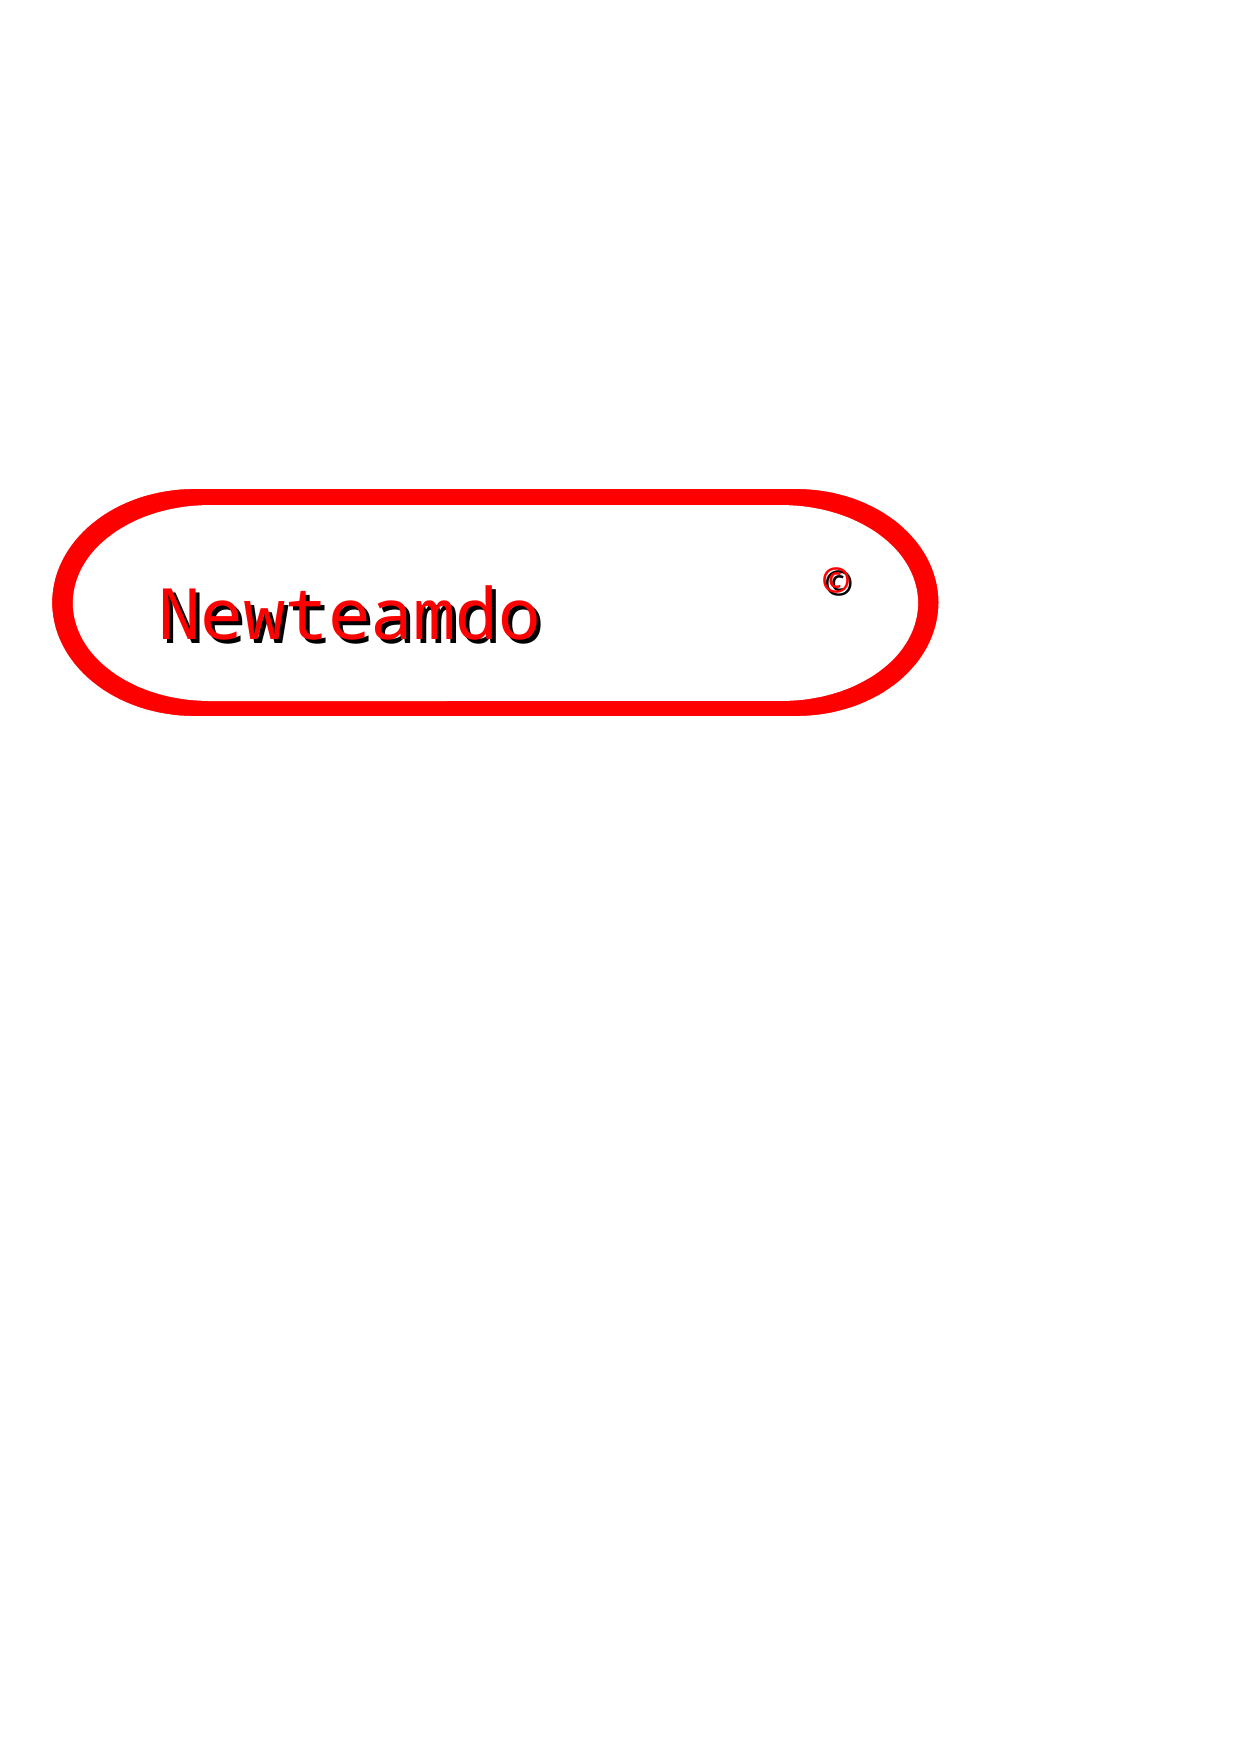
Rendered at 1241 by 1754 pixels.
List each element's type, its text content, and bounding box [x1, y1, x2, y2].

text © [821, 546, 856, 600]
text Newteamdo [158, 563, 800, 660]
